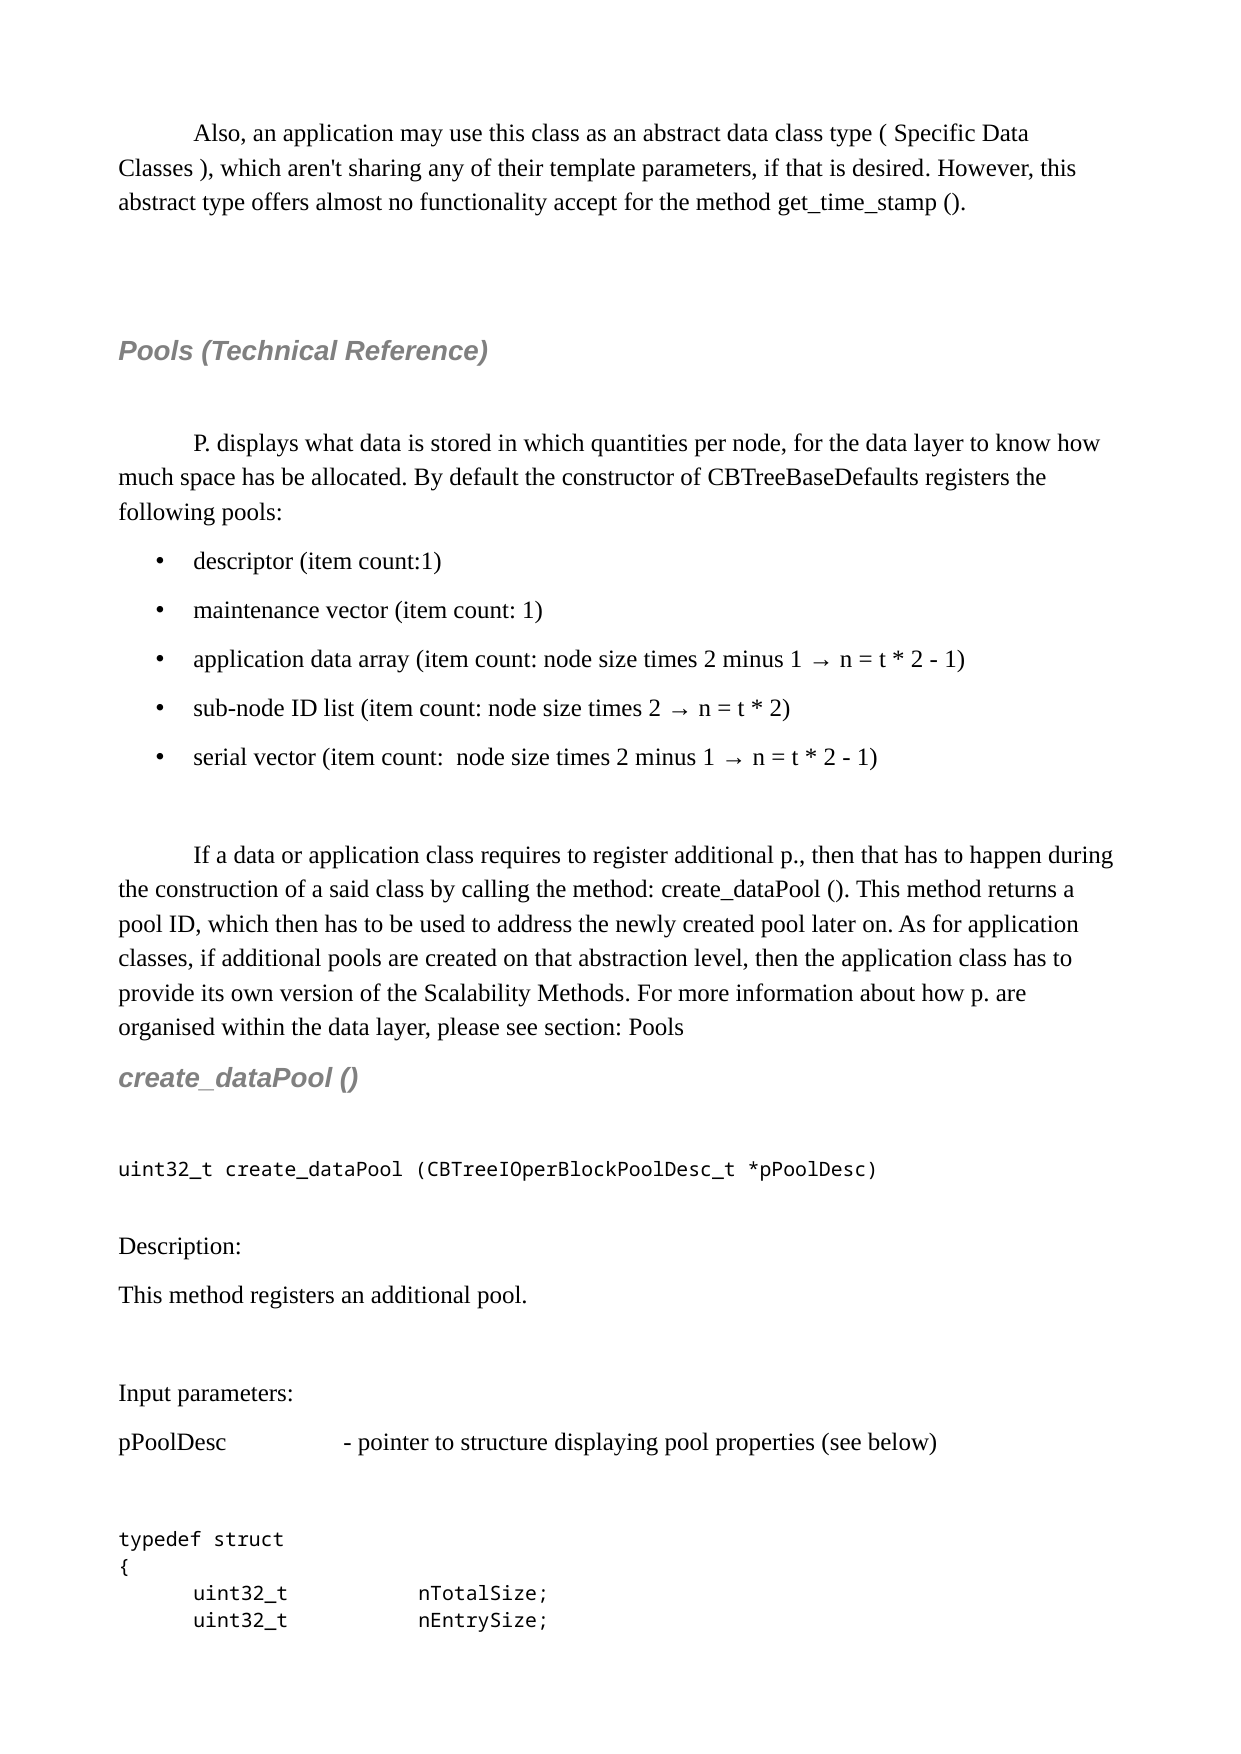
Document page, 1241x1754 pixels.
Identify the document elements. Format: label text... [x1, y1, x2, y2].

text { [118, 1552, 1122, 1579]
list sub-node ID list (item count: node size times 2 → n = t * 2) [156, 693, 1122, 722]
text Input parameters: [118, 1378, 1122, 1407]
list maintenance vector (item count: 1) [156, 595, 1122, 623]
subtitle create_dataPool () [118, 1062, 1122, 1093]
text Description: [118, 1231, 1122, 1260]
text This method registers an additional pool. [118, 1280, 1122, 1309]
text typedef struct [118, 1525, 1122, 1552]
text uint32_t nTotalSize; [118, 1579, 1122, 1606]
list application data array (item count: node size times 2 minus 1 → n = t * 2 - 1) [156, 644, 1122, 673]
text uint32_t create_dataPool (CBTreeIOperBlockPoolDesc_t *pPoolDesc) [118, 1155, 1122, 1182]
text P. displays what data is stored in which quantities per node, for the data layer to know how much space has be allocated. By default the constructor of CBTreeBaseDefaults registers the following pools: [118, 428, 1122, 525]
text uint32_t nEntrySize; [118, 1606, 1122, 1633]
list descriptor (item count:1) [156, 546, 1122, 574]
text Also, an application may use this class as an abstract data class type ( Specific Data Classes ), which aren't sharing any of their template parameters, if that is desired. However, this abstract type offers almost no functionality accept for the method get_time_stamp (). [118, 118, 1122, 216]
subtitle Pools (Technical Reference) [118, 334, 1122, 366]
list serial vector (item count: node size times 2 minus 1 → n = t * 2 - 1) [156, 742, 1122, 771]
text pPoolDesc - pointer to structure displaying pool properties (see below) [118, 1427, 1122, 1456]
text If a data or application class requires to register additional p., then that has to happen during the construction of a said class by calling the method: create_dataPool (). This method returns a pool ID, which then has to be used to address the newly created pool later on. As for application classes, if additional pools are created on that abstraction level, then the application class has to provide its own version of the Scalability Methods. For more information about how p. are organised within the data layer, please see section: Pools [118, 840, 1122, 1041]
